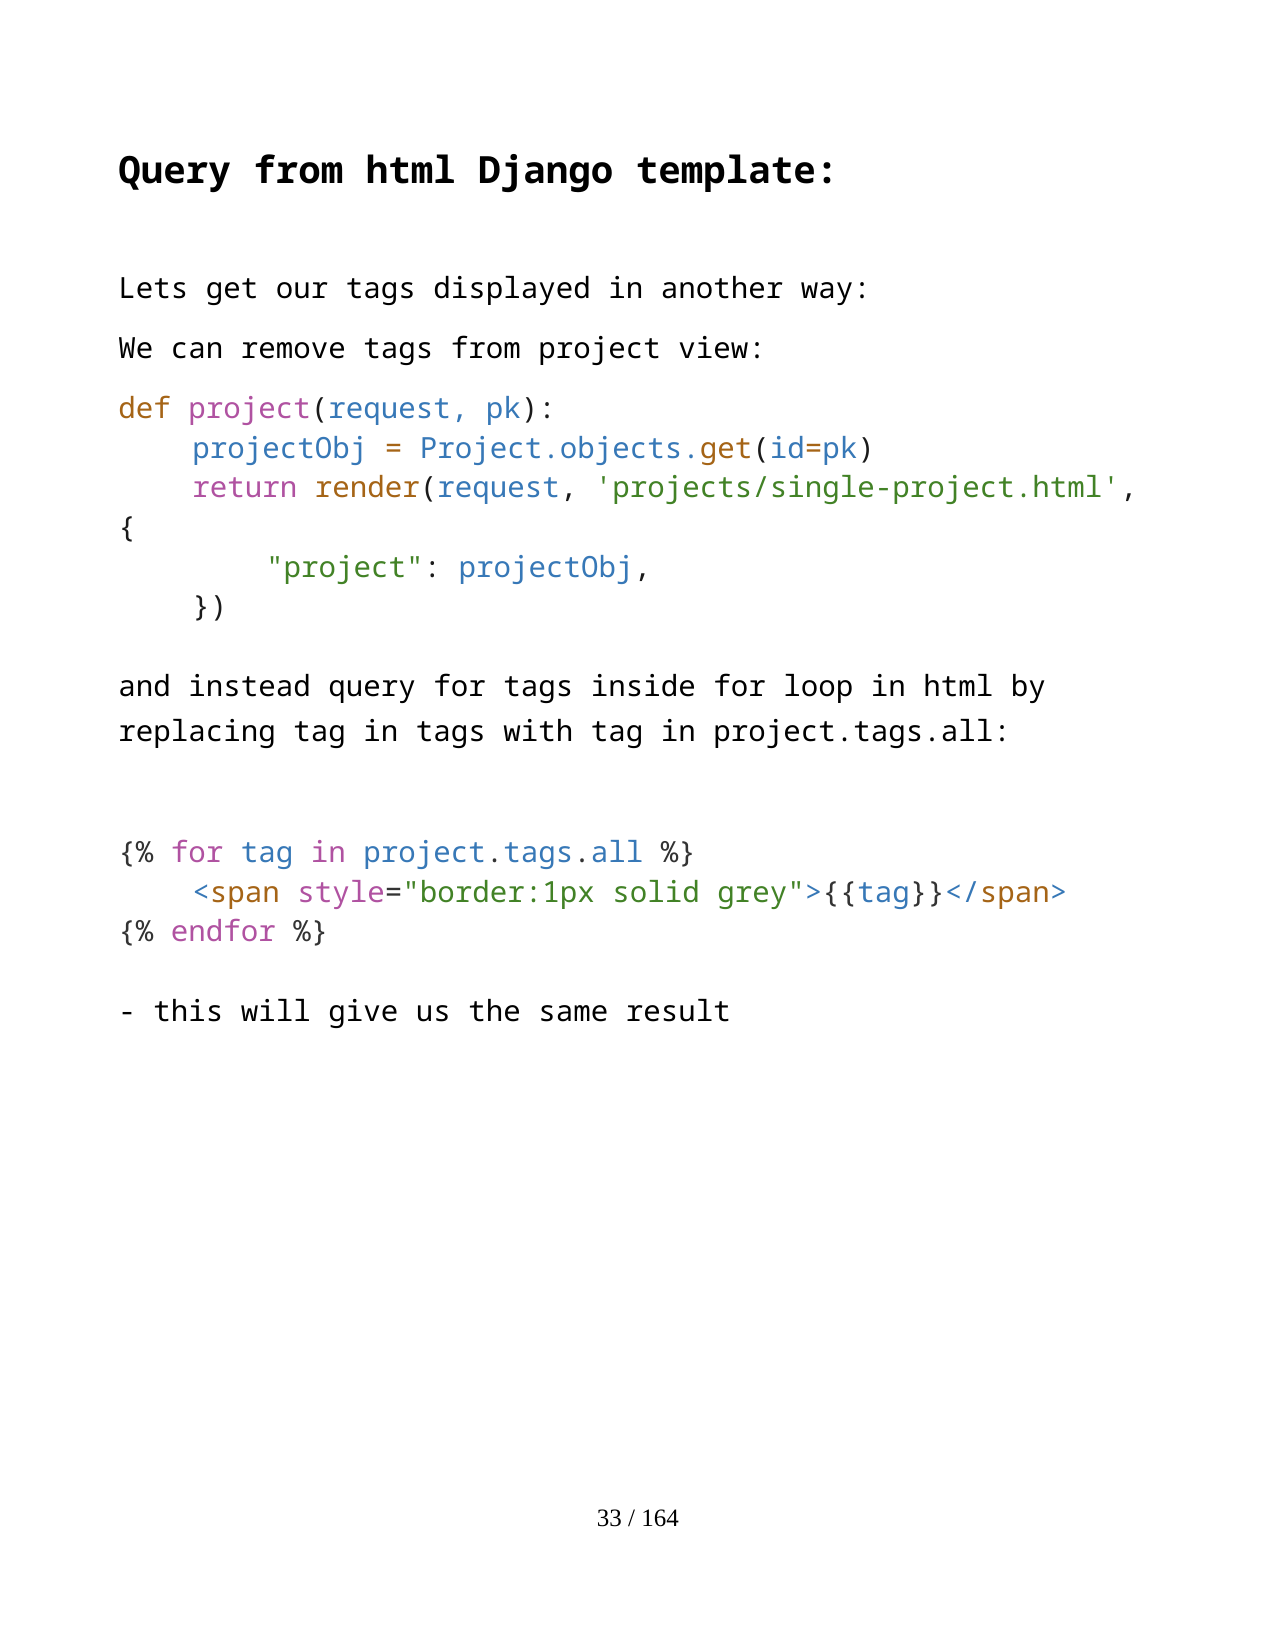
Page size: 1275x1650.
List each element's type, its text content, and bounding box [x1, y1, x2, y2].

text Lets get our tags displayed in another way: [118, 267, 1157, 307]
text "project": projectObj, [118, 546, 1157, 586]
text def project(request, pk): [118, 387, 1157, 427]
text <span style="border:1px solid grey">{{tag}}</span> [118, 871, 1157, 911]
text projectObj = Project.objects.get(id=pk) [118, 427, 1157, 467]
text {% endfor %} [118, 911, 1157, 950]
text We can remove tags from project view: [118, 327, 1157, 367]
text }) [118, 586, 1157, 625]
subtitle Query from html Django template: [118, 143, 1157, 194]
text {% for tag in project.tags.all %} [118, 831, 1157, 871]
text and instead query for tags inside for loop in html by replacing tag in tags with tag in project.tags.all: [118, 665, 1157, 750]
text - this will give us the same result [118, 990, 1157, 1029]
text return render(request, 'projects/single-project.html', { [118, 467, 1157, 546]
